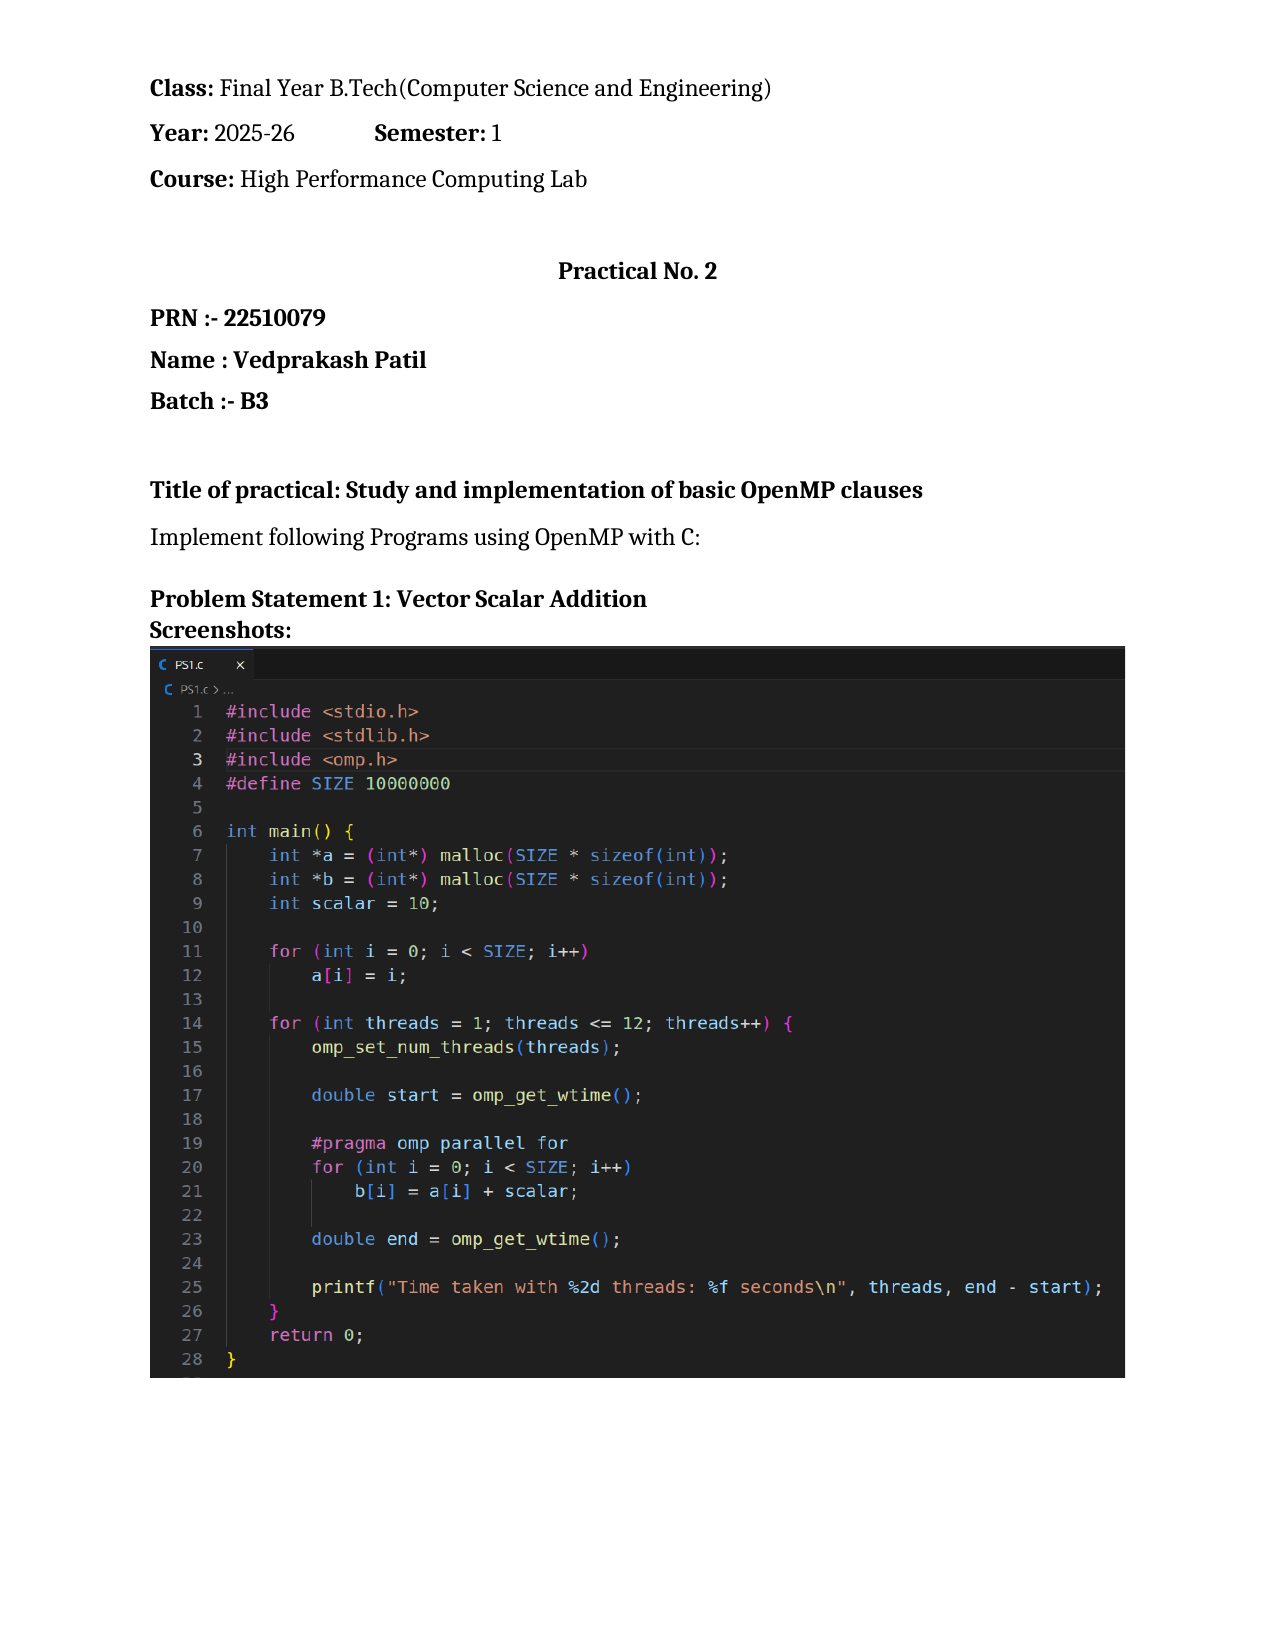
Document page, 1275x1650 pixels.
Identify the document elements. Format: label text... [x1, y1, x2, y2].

text Title of practical: Study and implementation of basic OpenMP clauses [150, 476, 1125, 505]
text Practical No. 2 [150, 257, 1125, 286]
text Implement following Programs using OpenMP with C: [150, 523, 1125, 552]
text Course: High Performance Computing Lab [150, 164, 1125, 193]
text PRN :- 22510079 [150, 304, 1125, 333]
text Batch :- B3 [150, 387, 1125, 416]
text Name : Vedprakash Patil [150, 346, 1125, 374]
text Class: Final Year B.Tech(Computer Science and Engineering) [150, 74, 1125, 102]
text Screenshots: [150, 616, 1125, 644]
text Problem Statement 1: Vector Scalar Addition [150, 585, 1125, 613]
text Year: 2025-26 Semester: 1 [150, 119, 1125, 148]
